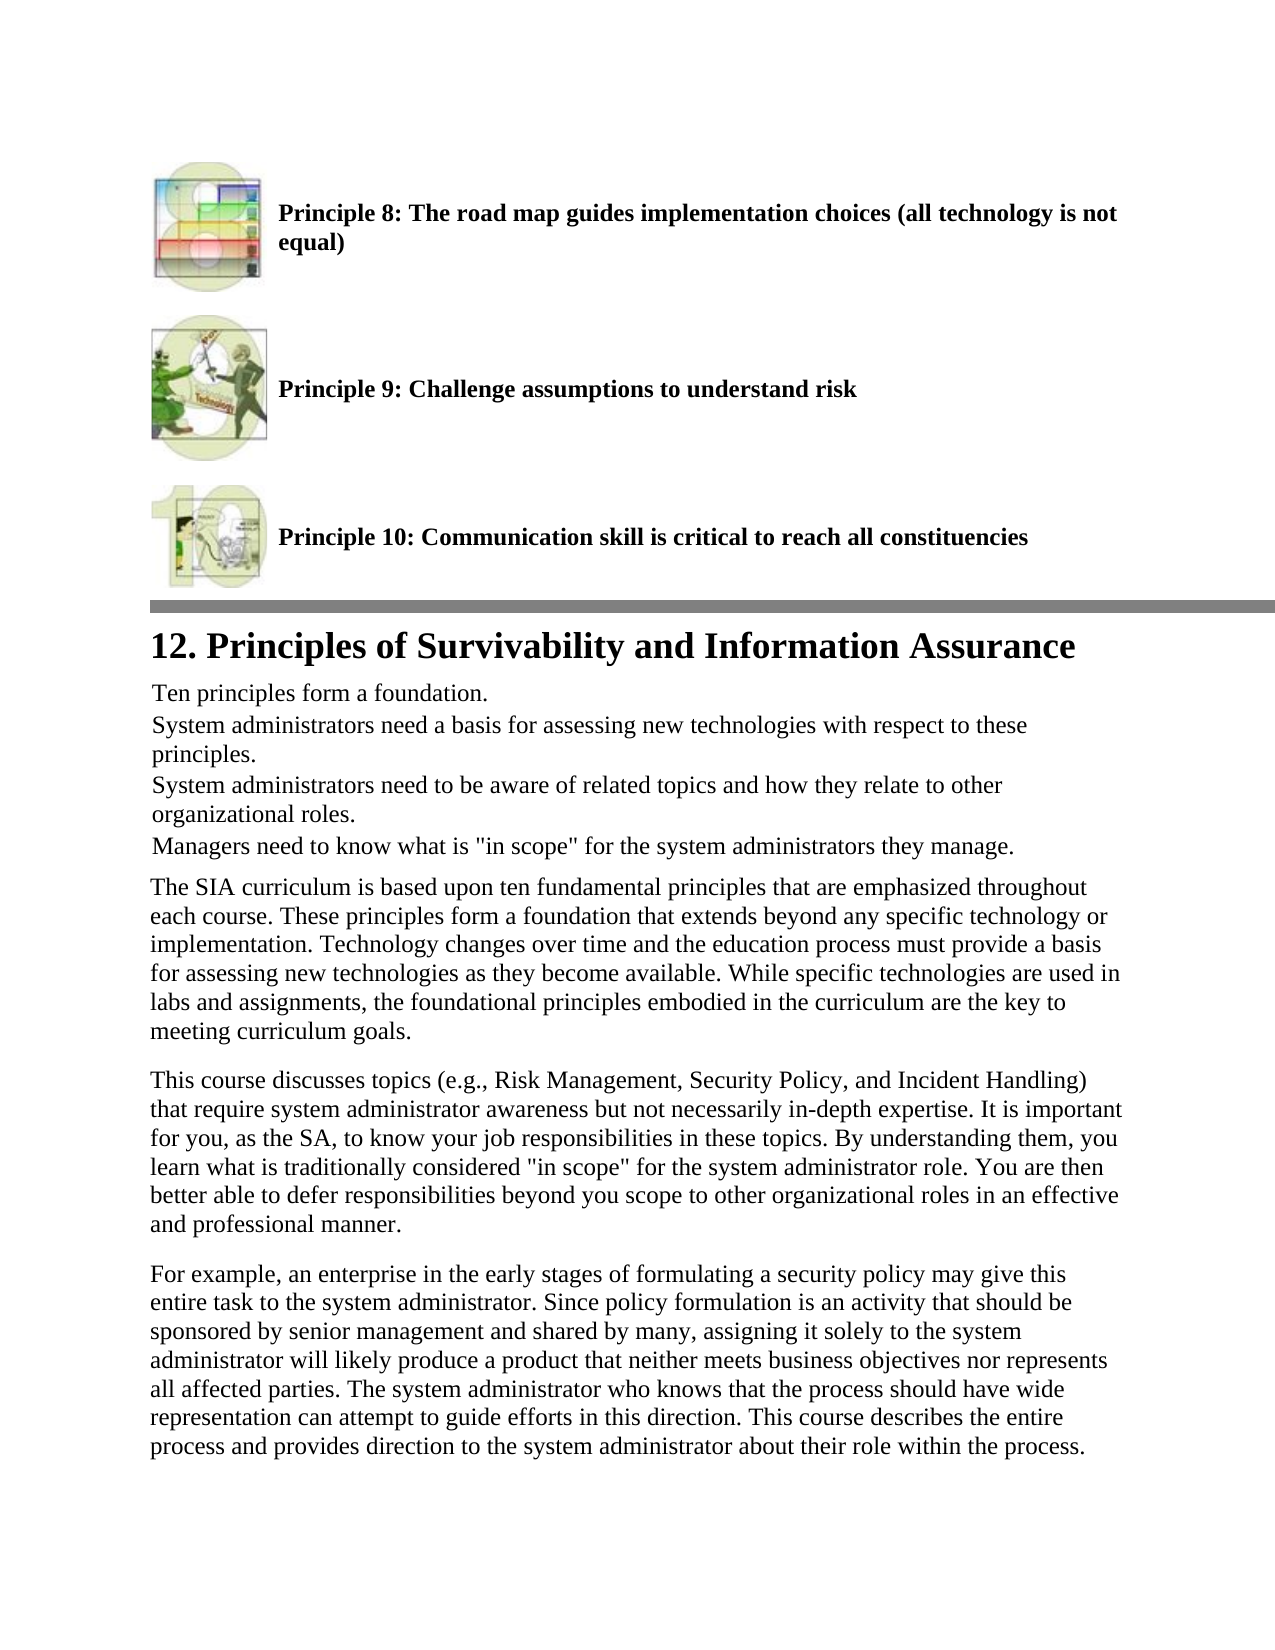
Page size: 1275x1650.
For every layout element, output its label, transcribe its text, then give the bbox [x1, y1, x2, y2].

table_header Ten principles form a foundation. [150, 677, 1134, 708]
table_cell System administrators need to be aware of related topics and how they relate to other organizational roles. [150, 769, 1134, 830]
table_cell Managers need to know what is "in scope" for the system administrators they manage. [150, 830, 1134, 862]
table_cell [150, 473, 277, 600]
table_cell Principle 9: Challenge assumptions to understand risk [277, 304, 1134, 473]
table_cell Principle 10: Communication skill is critical to reach all constituencies [277, 473, 1134, 600]
subtitle 12. Principles of Survivability and Information Assurance [150, 623, 1125, 666]
table_cell [150, 304, 277, 473]
table_cell System administrators need a basis for assessing new technologies with respect to these principles. [150, 709, 1134, 769]
text The SIA curriculum is based upon ten fundamental principles that are emphasized throughout each course. These principles form a foundation that extends beyond any specific technology or implementation. Technology changes over time and the education process must provide a basis for assessing new technologies as they become available. While specific technologies are used in labs and assignments, the foundational principles embodied in the curriculum are the key to meeting curriculum goals. [150, 872, 1125, 1044]
table_cell Principle 8: The road map guides implementation choices (all technology is not equal) [277, 150, 1134, 304]
text For example, an enterprise in the early stages of formulating a security policy may give this entire task to the system administrator. Since policy formulation is an activity that should be sponsored by senior management and shared by many, assigning it solely to the system administrator will likely produce a product that neither meets business objectives nor represents all affected parties. The system administrator who knows that the process should have wide representation can attempt to guide efforts in this direction. This course describes the entire process and provides direction to the system administrator about their role within the process. [150, 1259, 1125, 1460]
table_cell [150, 150, 277, 304]
text This course discusses topics (e.g., Risk Management, Security Policy, and Incident Handling) that require system administrator awareness but not necessarily in-depth expertise. It is important for you, as the SA, to know your job responsibilities in these topics. By understanding them, you learn what is traditionally considered "in scope" for the system administrator role. You are then better able to defer responsibilities beyond you scope to other organizational roles in an effective and professional manner. [150, 1065, 1125, 1238]
